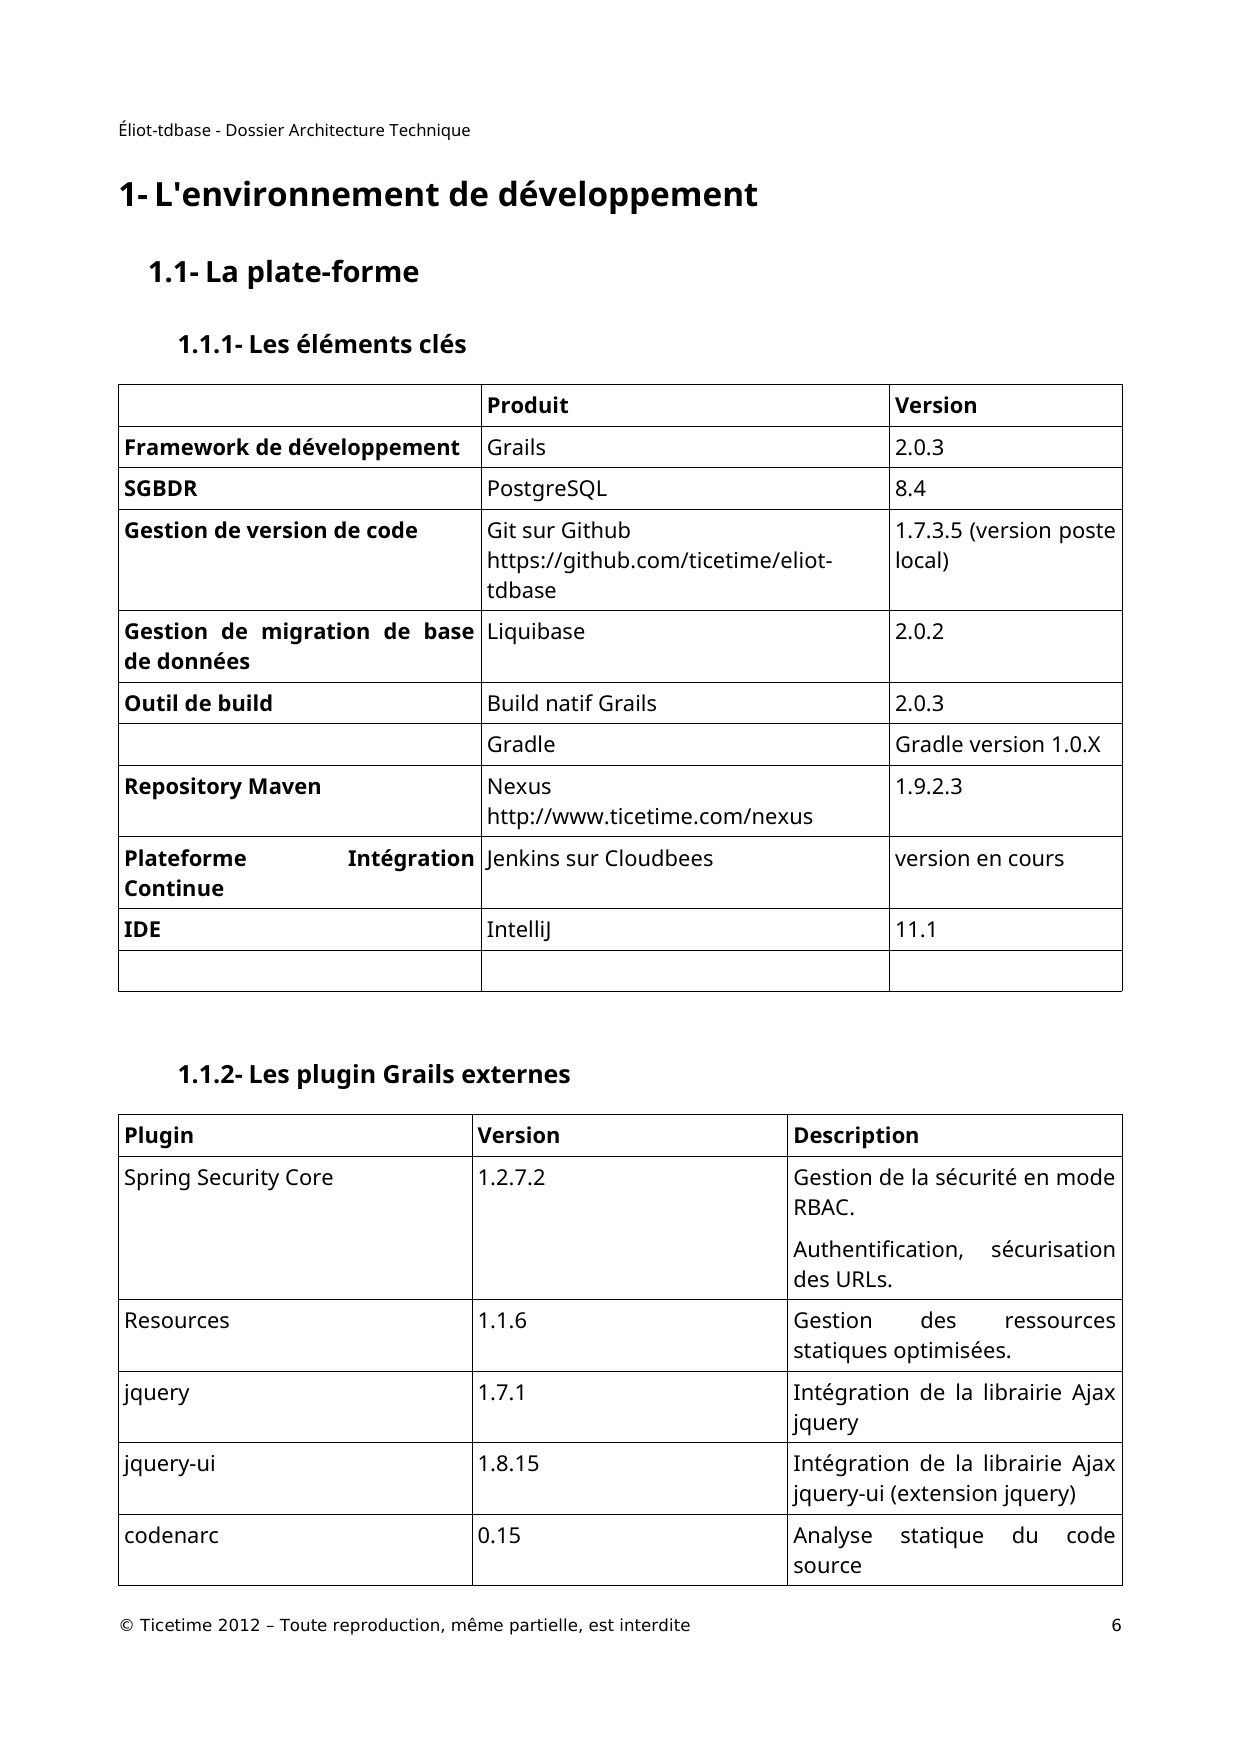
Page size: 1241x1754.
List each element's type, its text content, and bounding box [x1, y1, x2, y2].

subtitle L'environnement de développement [118, 171, 1122, 216]
table_cell 0.15 [473, 1515, 787, 1585]
table_cell 2.0.2 [890, 611, 1122, 682]
table_cell 1.2.7.2 [473, 1157, 787, 1299]
subtitle Les plugin Grails externes [118, 1057, 1122, 1091]
table_header Plugin [119, 1115, 472, 1156]
table_cell 8.4 [890, 468, 1122, 509]
table_header Description [788, 1115, 1122, 1156]
table_cell jquery [119, 1372, 472, 1442]
table_cell Liquibase [482, 611, 889, 682]
table_cell Spring Security Core [119, 1157, 472, 1299]
table_cell 1.1.6 [473, 1300, 787, 1371]
table_cell 11.1 [890, 909, 1122, 950]
table_cell Gradle [482, 724, 889, 765]
table_cell 1.8.15 [473, 1443, 787, 1514]
table_cell Jenkins sur Cloudbees [482, 837, 889, 908]
table_cell IDE [119, 909, 481, 950]
table_cell Plateforme Intégration Continue [119, 837, 481, 908]
table_cell Gestion de migration de base de données [119, 611, 481, 682]
table_cell Analyse statique du code source [788, 1515, 1122, 1585]
table_cell 1.7.3.5 (version poste local) [890, 510, 1122, 610]
table_header Produit [482, 385, 889, 426]
table_cell Gradle version 1.0.X [890, 724, 1122, 765]
table_cell Repository Maven [119, 766, 481, 836]
table_cell Gestion des ressources statiques optimisées. [788, 1300, 1122, 1371]
table_cell [119, 951, 481, 991]
table_cell SGBDR [119, 468, 481, 509]
subtitle Les éléments clés [118, 326, 1122, 360]
table_cell Build natif Grails [482, 683, 889, 723]
table_cell codenarc [119, 1515, 472, 1585]
table_cell jquery-ui [119, 1443, 472, 1514]
table_cell Outil de build [119, 683, 481, 723]
table_cell Gestion de version de code [119, 510, 481, 610]
subtitle La plate-forme [118, 251, 1122, 291]
table_cell Nexus http://www.ticetime.com/nexus [482, 766, 889, 836]
table_cell IntelliJ [482, 909, 889, 950]
table_cell 2.0.3 [890, 683, 1122, 723]
table_cell 1.9.2.3 [890, 766, 1122, 836]
table_cell [890, 951, 1122, 991]
table_cell Gestion de la sécurité en mode RBAC. Authentification, sécurisation des URLs. [788, 1157, 1122, 1299]
table_header Version [473, 1115, 787, 1156]
table_cell Intégration de la librairie Ajax jquery-ui (extension jquery) [788, 1443, 1122, 1514]
table_header Version [890, 385, 1122, 426]
table_cell 2.0.3 [890, 427, 1122, 467]
table_header [119, 385, 481, 426]
table_cell [482, 951, 889, 991]
table_cell Grails [482, 427, 889, 467]
table_cell 1.7.1 [473, 1372, 787, 1442]
table_cell Git sur Github https://github.com/ticetime/eliot-tdbase [482, 510, 889, 610]
table_cell PostgreSQL [482, 468, 889, 509]
table_cell Resources [119, 1300, 472, 1371]
table_cell version en cours [890, 837, 1122, 908]
table_cell Intégration de la librairie Ajax jquery [788, 1372, 1122, 1442]
table_cell Framework de développement [119, 427, 481, 467]
table_cell [119, 724, 481, 765]
